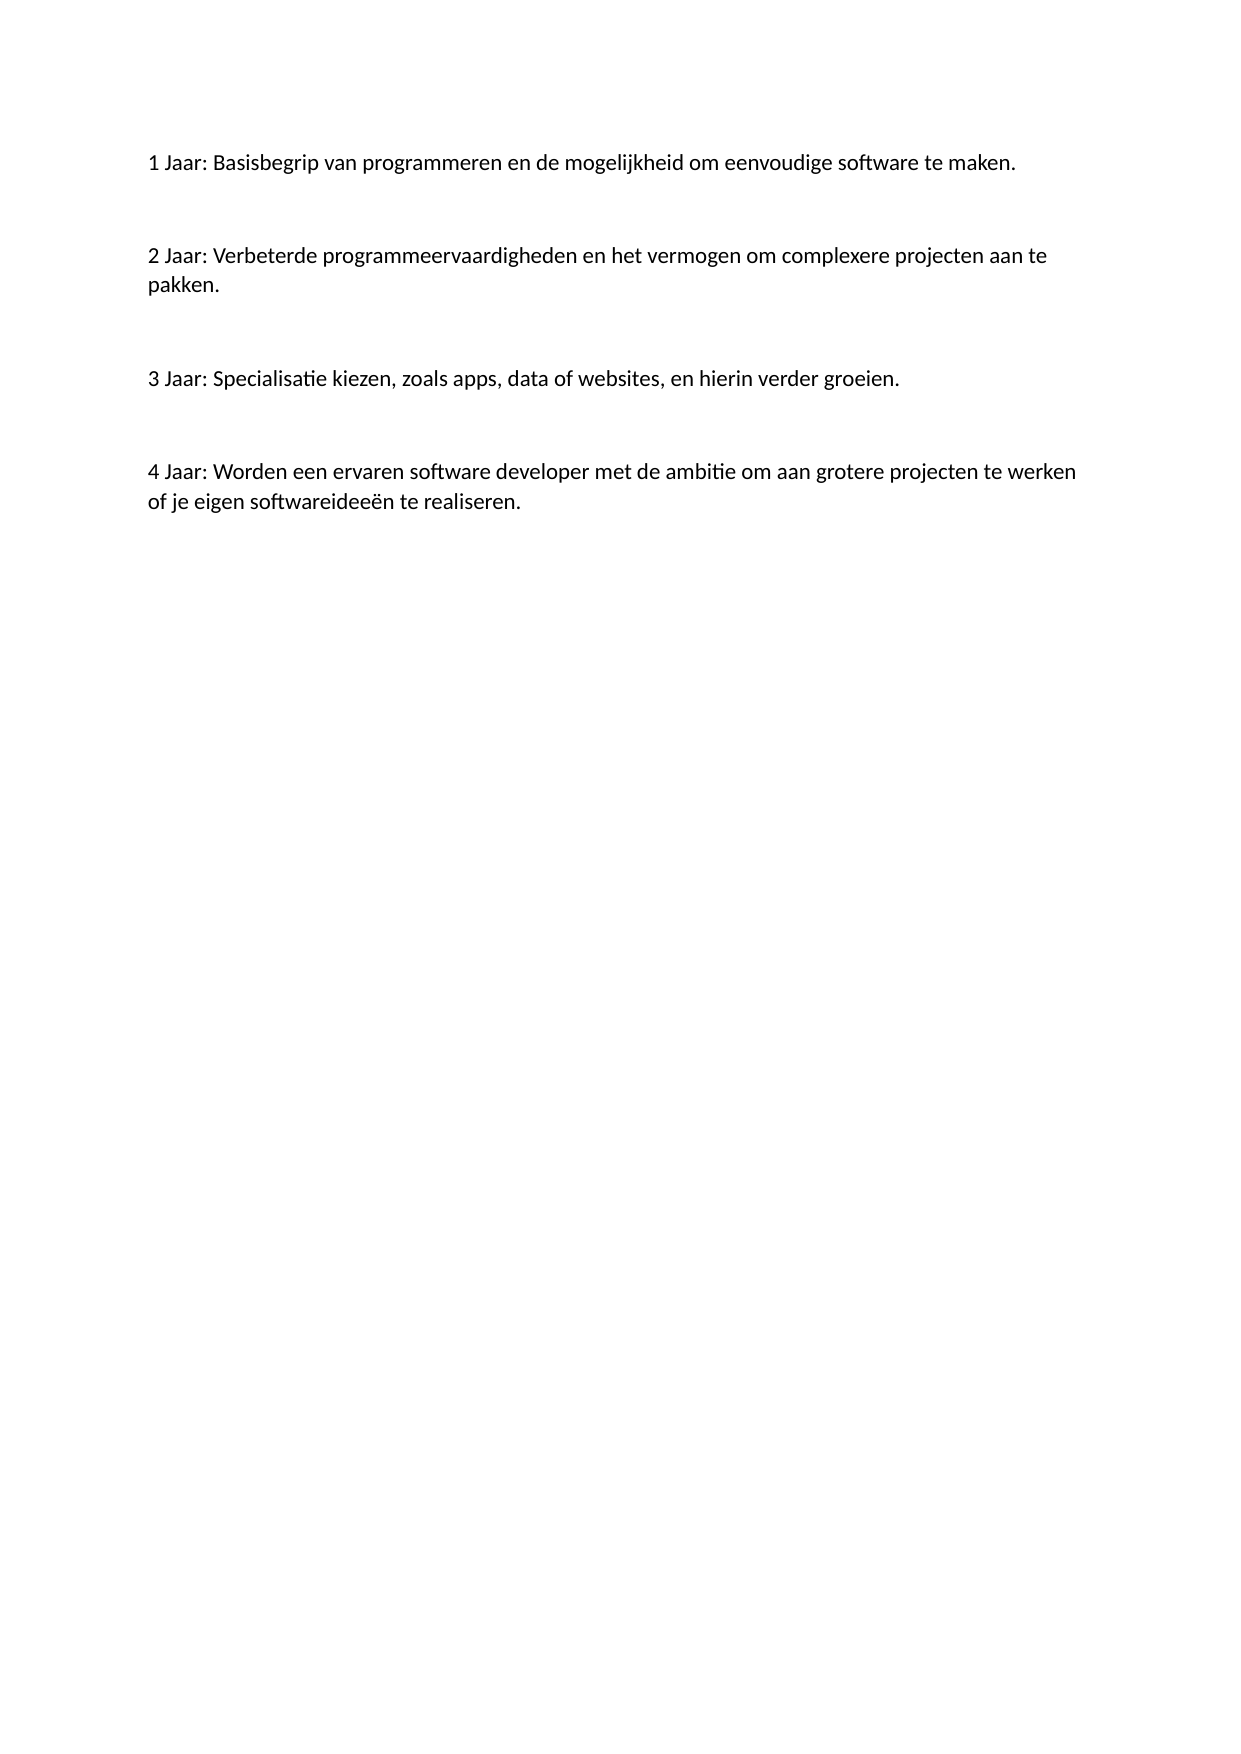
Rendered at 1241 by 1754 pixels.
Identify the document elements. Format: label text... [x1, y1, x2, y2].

text 3 Jaar: Specialisatie kiezen, zoals apps, data of websites, en hierin verder groeien. [148, 364, 1093, 392]
text 4 Jaar: Worden een ervaren software developer met de ambitie om aan grotere projecten te werken of je eigen softwareideeën te realiseren. [148, 457, 1093, 515]
text 1 Jaar: Basisbegrip van programmeren en de mogelijkheid om eenvoudige software te maken. [148, 148, 1093, 176]
text 2 Jaar: Verbeterde programmeervaardigheden en het vermogen om complexere projecten aan te pakken. [148, 241, 1093, 299]
